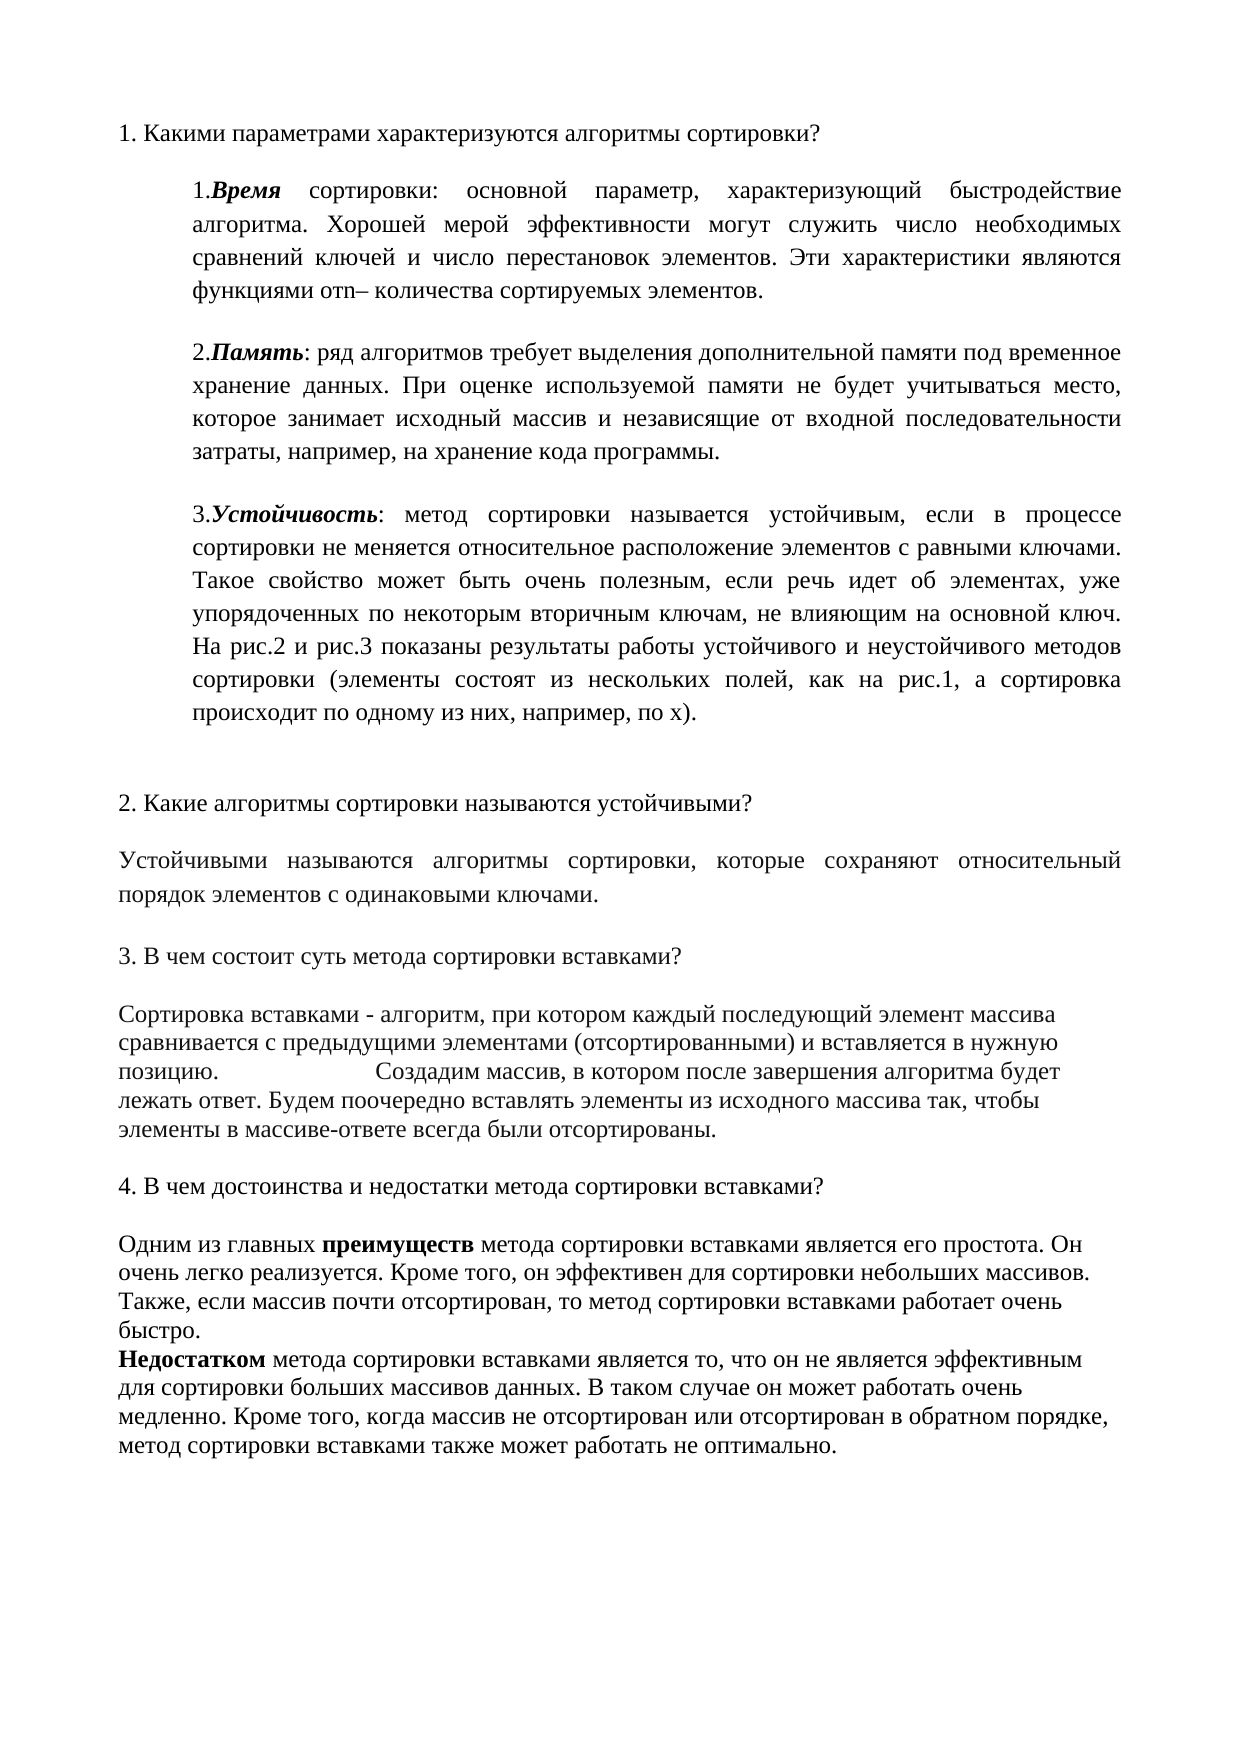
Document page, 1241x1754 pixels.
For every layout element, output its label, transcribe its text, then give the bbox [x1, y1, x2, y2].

list Память: ряд алгоритмов требует выделения дополнительной памяти под временное хранение данных. При оценке используемой памяти не будет учитываться место, которое занимает исходный массив и независящие от входной последовательности затраты, например, на хранение кода программы. [118, 337, 1122, 465]
list Время сортировки: основной параметр, характеризующий быстродействие алгоритма. Хорошей мерой эффективности могут служить число необходимых сравнений ключей и число перестановок элементов. Эти характеристики являются функциями отn– количества сортируемых элементов. [118, 176, 1122, 303]
text Одним из главных преимуществ метода сортировки вставками является его простота. Он очень легко реализуется. Кроме того, он эффективен для сортировки небольших массивов. Также, если массив почти отсортирован, то метод сортировки вставками работает очень быстро. [118, 1229, 1122, 1344]
text 4. В чем достоинства и недостатки метода сортировки вставками? [118, 1171, 1122, 1200]
text Сортировка вставками - алгоритм, при котором каждый последующий элемент массива сравнивается с предыдущими элементами (отсортированными) и вставляется в нужную позицию. Создадим массив, в котором после завершения алгоритма будет лежать ответ. Будем поочередно вставлять элементы из исходного массива так, чтобы элементы в массиве-ответе всегда были отсортированы. [118, 999, 1122, 1142]
text Недостатком метода сортировки вставками является то, что он не является эффективным для сортировки больших массивов данных. В таком случае он может работать очень медленно. Кроме того, когда массив не отсортирован или отсортирован в обратном порядке, метод сортировки вставками также может работать не оптимально. [118, 1344, 1122, 1459]
text 2. Какие алгоритмы сортировки называются устойчивыми? [118, 788, 1122, 817]
text Устойчивыми называются алгоритмы сортировки, которые сохраняют относительный порядок элементов с одинаковыми ключами. [118, 846, 1122, 907]
text 1. Какими параметрами характеризуются алгоритмы сортировки? [118, 118, 1122, 147]
text 3. В чем состоит суть метода сортировки вставками? [118, 941, 1122, 970]
list Устойчивость: метод сортировки называется устойчивым, если в процессе сортировки не меняется относительное расположение элементов с равными ключами. Такое свойство может быть очень полезным, если речь идет об элементах, уже упорядоченных по некоторым вторичным ключам, не влияющим на основной ключ. На рис.2 и рис.3 показаны результаты работы устойчивого и неустойчивого методов сортировки (элементы состоят из нескольких полей, как на рис.1, а сортировка происходит по одному из них, например, по x). [118, 499, 1122, 726]
